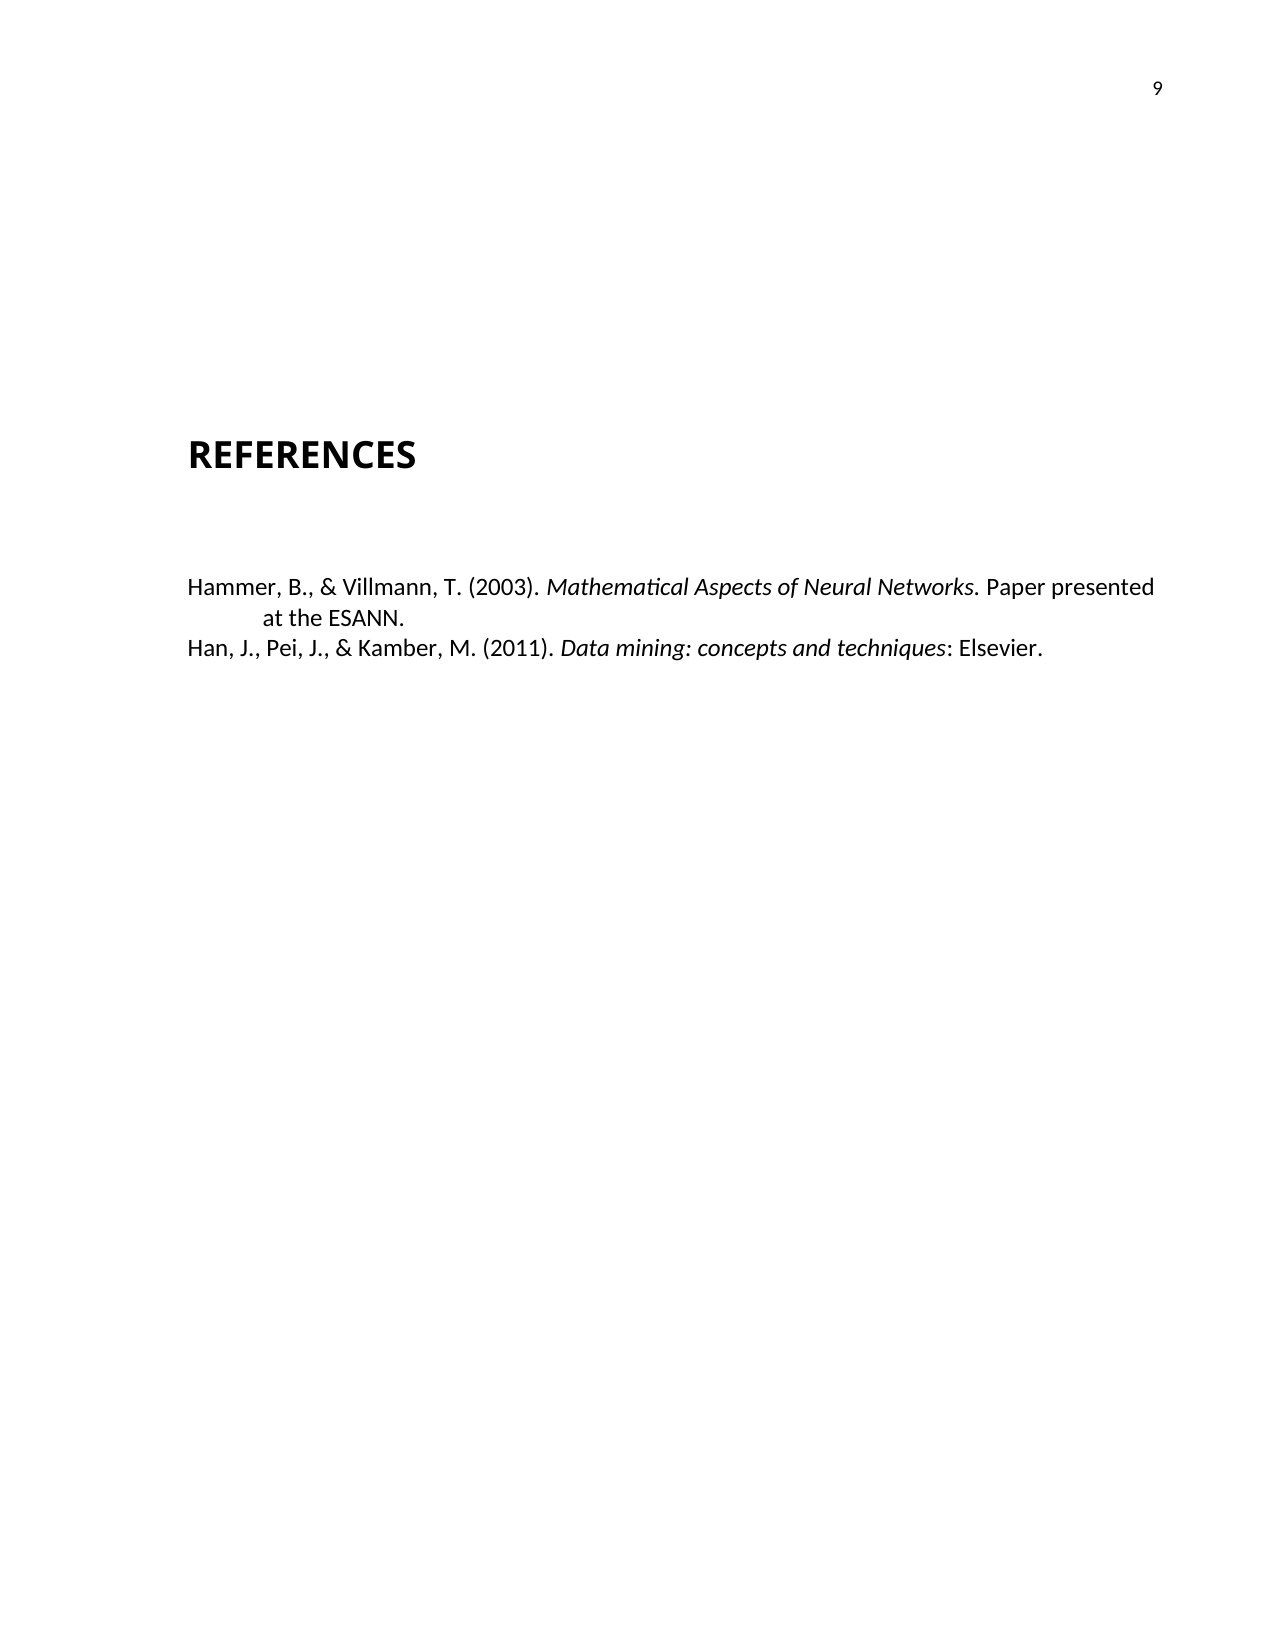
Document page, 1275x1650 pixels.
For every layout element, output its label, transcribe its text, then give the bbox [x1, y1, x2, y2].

text Han, J., Pei, J., & Kamber, M. (2011). Data mining: concepts and techniques: Elsevier. [187, 632, 1162, 663]
subtitle References [187, 429, 1162, 480]
text Hammer, B., & Villmann, T. (2003). Mathematical Aspects of Neural Networks. Paper presented at the ESANN. [187, 571, 1162, 632]
